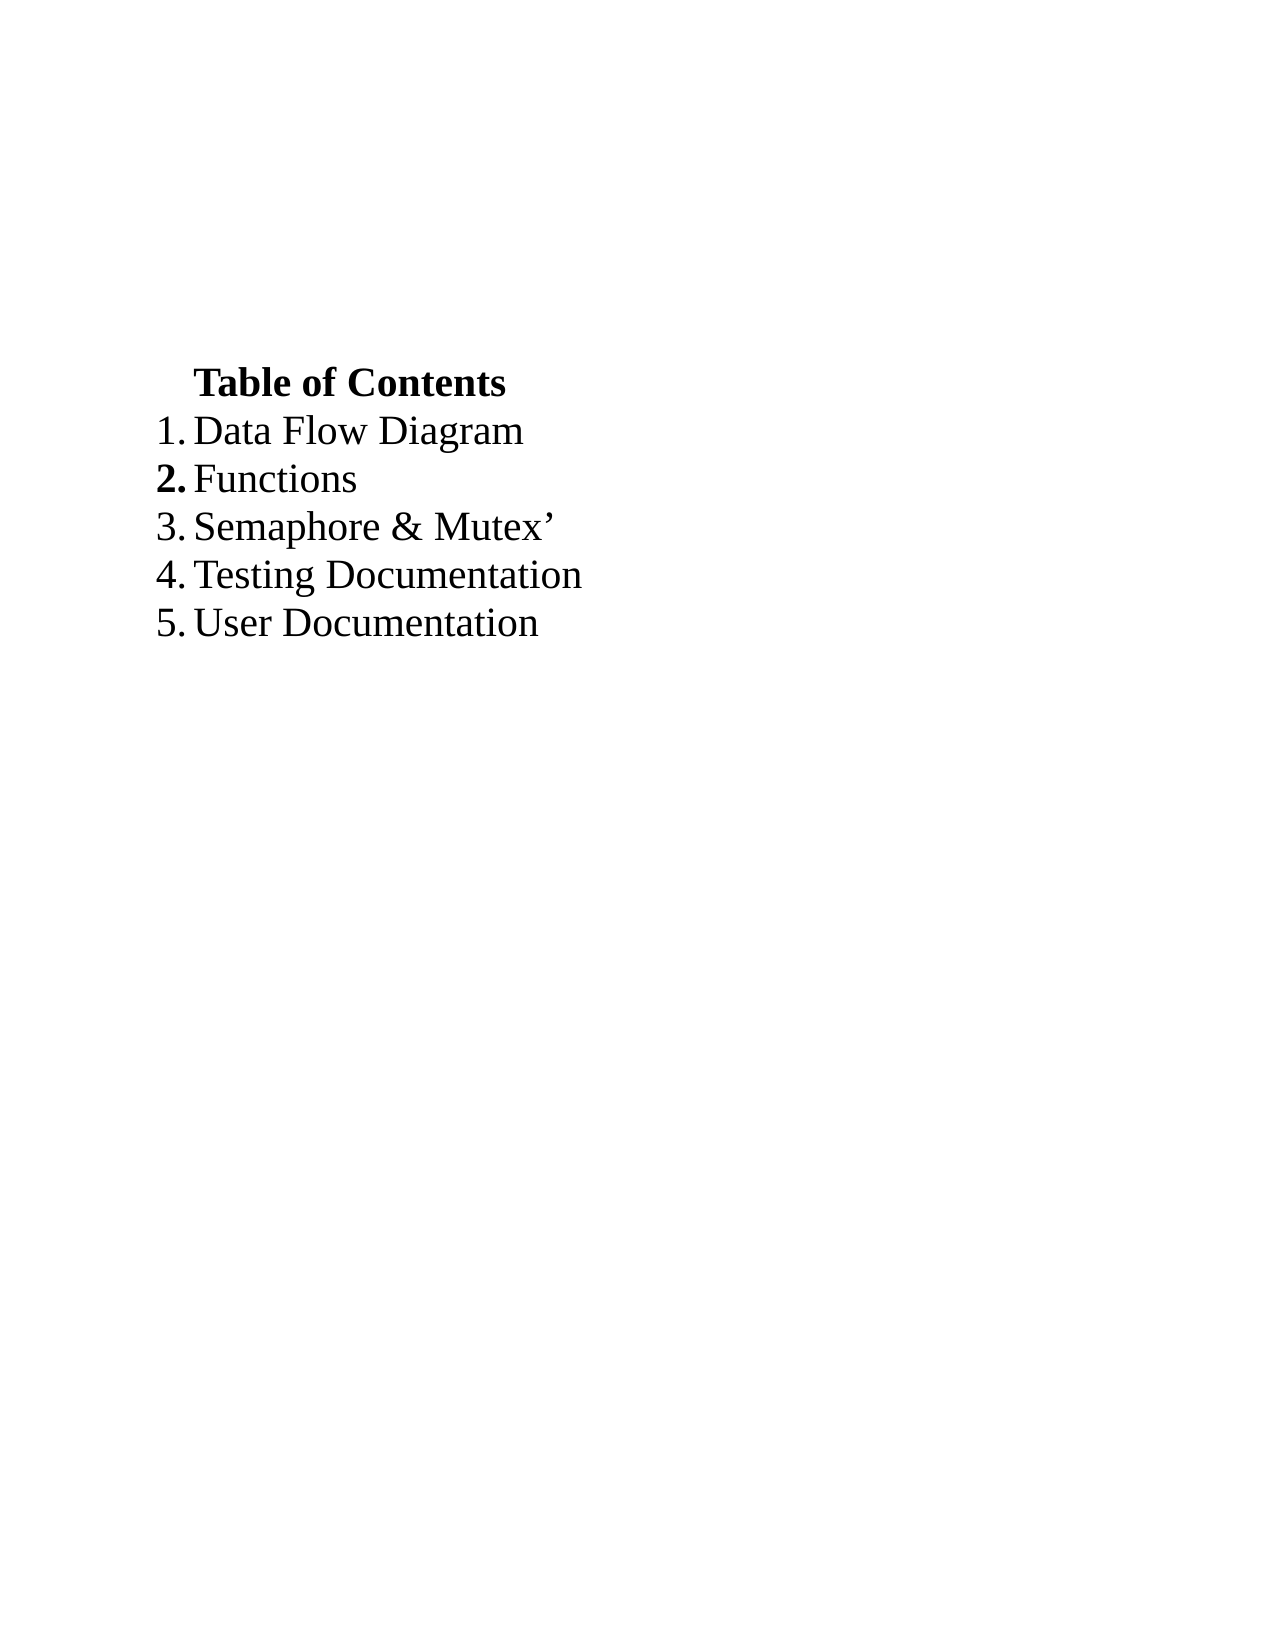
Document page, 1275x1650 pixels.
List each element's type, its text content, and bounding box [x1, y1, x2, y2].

list Table of Contents [156, 358, 1157, 406]
list Data Flow Diagram [156, 406, 1157, 453]
list Semaphore & Mutex’ [156, 501, 1157, 549]
list Testing Documentation [156, 549, 1157, 597]
list Functions [156, 453, 1157, 501]
list User Documentation [156, 597, 1157, 645]
